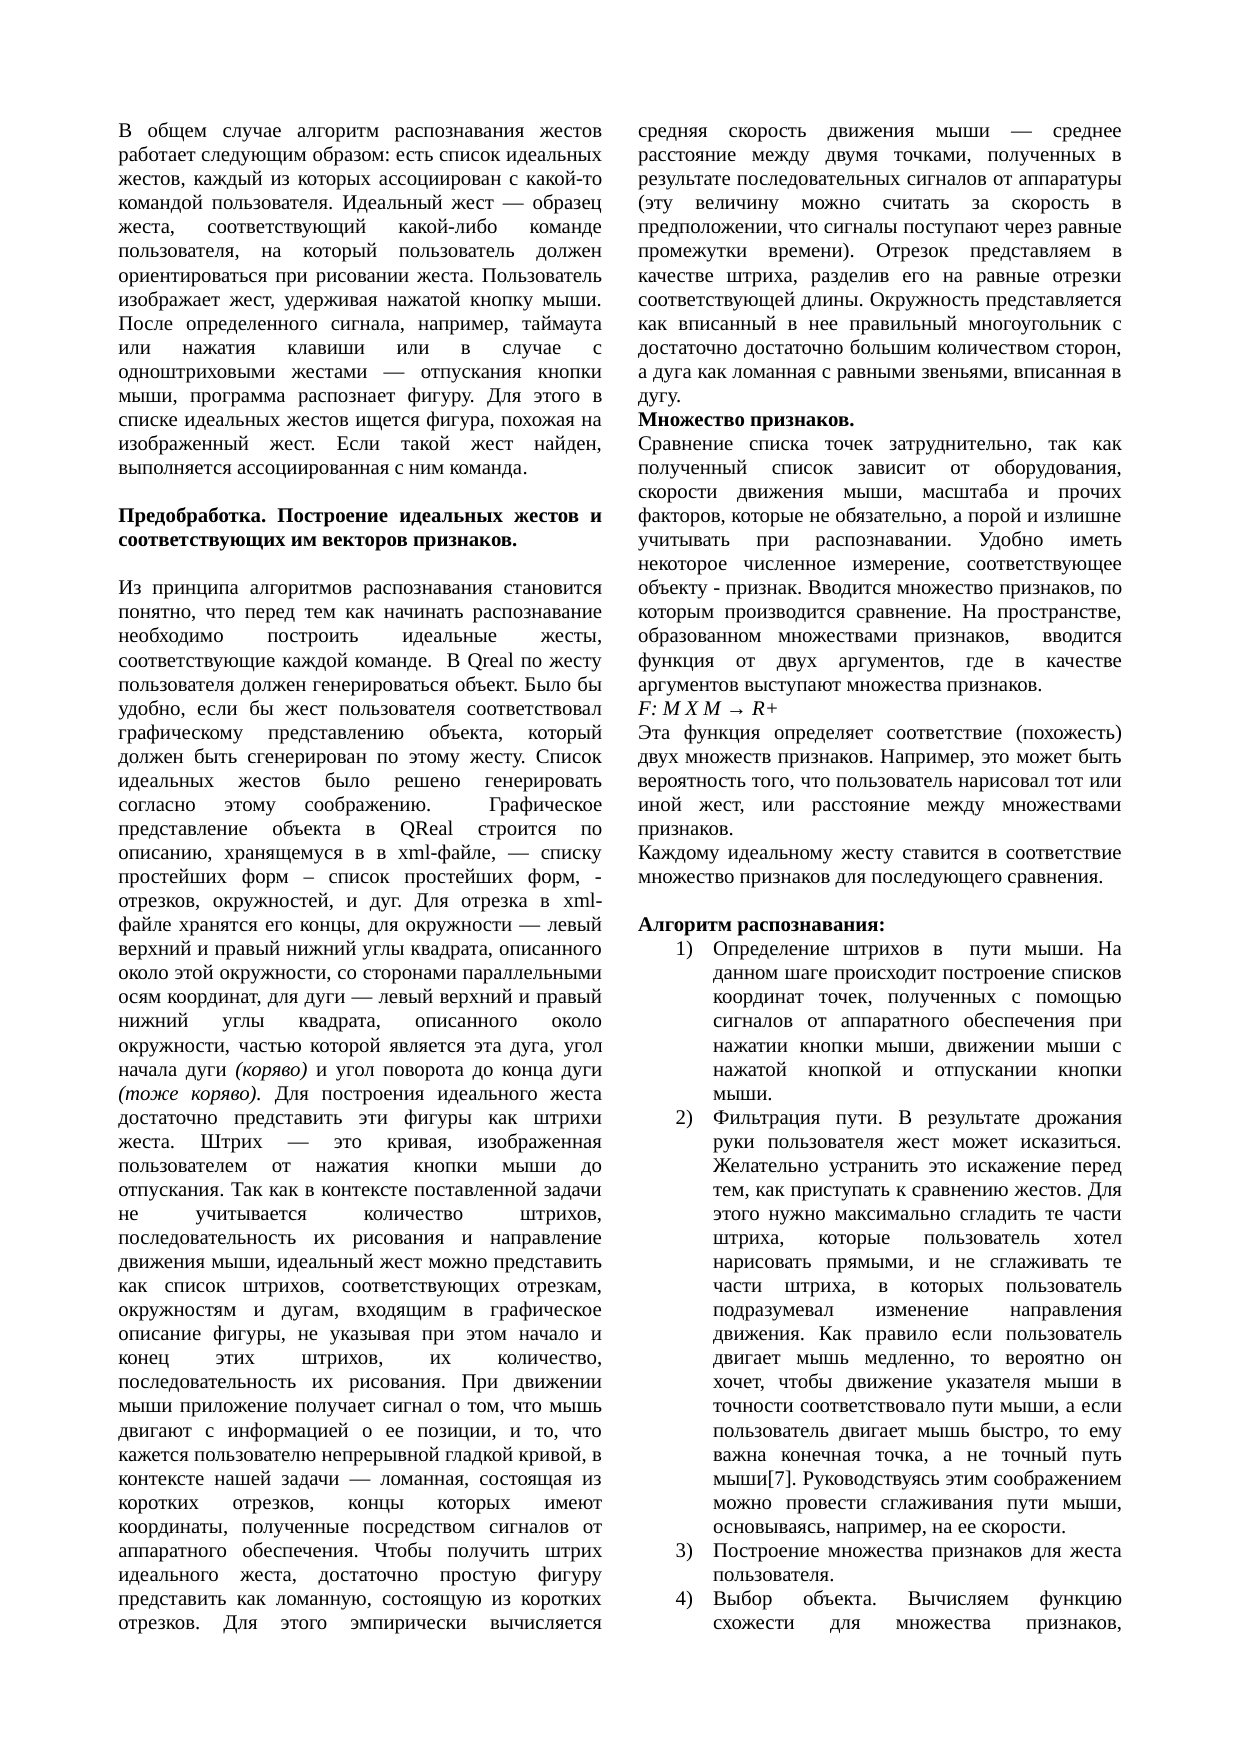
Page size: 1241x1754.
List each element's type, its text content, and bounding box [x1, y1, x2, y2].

text Множество признаков. [638, 407, 1122, 431]
text F: M X M → R+ [638, 696, 1122, 720]
list Фильтрация пути. В результате дрожания руки пользователя жест может исказиться. Желательно устранить это искажение перед тем, как приступать к сравнению жестов. Для этого нужно максимально сгладить те части штриха, которые пользователь хотел нарисовать прямыми, и не сглаживать те части штриха, в которых пользователь подразумевал изменение направления движения. Как правило если пользователь двигает мышь медленно, то вероятно он хочет, чтобы движение указателя мыши в точности соответствовало пути мыши, а если пользователь двигает мышь быстро, то ему важна конечная точка, а не точный путь мыши[7]. Руководствуясь этим соображением можно провести сглаживания пути мыши, основываясь, например, на ее скорости. [675, 1105, 1122, 1538]
text Из принципа алгоритмов распознавания становится понятно, что перед тем как начинать распознавание необходимо построить идеальные жесты, соответствующие каждой команде. В Qreal по жесту пользователя должен генерироваться объект. Было бы удобно, если бы жест пользователя соответствовал графическому представлению объекта, который должен быть сгенерирован по этому жесту. Список идеальных жестов было решено генерировать согласно этому соображению. Графическое представление объекта в QReal строится по описанию, хранящемуся в в xml-файле, — списку простейших форм – список простейших форм, - отрезков, окружностей, и дуг. Для отрезка в xml-файле хранятся его концы, для окружности — левый верхний и правый нижний углы квадрата, описанного около этой окружности, со сторонами параллельными осям координат, для дуги — левый верхний и правый нижний углы квадрата, описанного около окружности, частью которой является эта дуга, угол начала дуги (коряво) и угол поворота до конца дуги (тоже коряво). Для построения идеального жеста достаточно представить эти фигуры как штрихи жеста. Штрих — это кривая, изображенная пользователем от нажатия кнопки мыши до отпускания. Так как в контексте поставленной задачи не учитывается количество штрихов, последовательность их рисования и направление движения мыши, идеальный жест можно представить как список штрихов, соответствующих отрезкам, окружностям и дугам, входящим в графическое описание фигуры, не указывая при этом начало и конец этих штрихов, их количество, последовательность их рисования. При движении мыши приложение получает сигнал о том, что мышь двигают с информацией о ее позиции, и то, что кажется пользователю непрерывной гладкой кривой, в контексте нашей задачи — ломанная, состоящая из коротких отрезков, концы которых имеют координаты, полученные посредством сигналов от аппаратного обеспечения. Чтобы получить штрих идеального жеста, достаточно простую фигуру представить как ломанную, состоящую из коротких отрезков. Для этого эмпирически вычисляется [118, 575, 602, 1634]
list Построение множества признаков для жеста пользователя. [675, 1538, 1122, 1586]
text Предобработка. Построение идеальных жестов и соответствующих им векторов признаков. [118, 503, 602, 551]
text средняя скорость движения мыши — среднее расстояние между двумя точками, полученных в результате последовательных сигналов от аппаратуры (эту величину можно считать за скорость в предположении, что сигналы поступают через равные промежутки времени). Отрезок представляем в качестве штриха, разделив его на равные отрезки соответствующей длины. Окружность представляется как вписанный в нее правильный многоугольник с достаточно достаточно большим количеством сторон, а дуга как ломанная с равными звеньями, вписанная в дугу. [638, 118, 1122, 407]
text Сравнение списка точек затруднительно, так как полученный список зависит от оборудования, скорости движения мыши, масштаба и прочих факторов, которые не обязательно, а порой и излишне учитывать при распознавании. Удобно иметь некоторое численное измерение, соответствующее объекту - признак. Вводится множество признаков, по которым производится сравнение. На пространстве, образованном множествами признаков, вводится функция от двух аргументов, где в качестве аргументов выступают множества признаков. [638, 431, 1122, 696]
text Алгоритм распознавания: [638, 912, 1122, 936]
text В общем случае алгоритм распознавания жестов работает следующим образом: есть список идеальных жестов, каждый из которых ассоциирован с какой-то командой пользователя. Идеальный жест — образец жеста, соответствующий какой-либо команде пользователя, на который пользователь должен ориентироваться при рисовании жеста. Пользователь изображает жест, удерживая нажатой кнопку мыши. После определенного сигнала, например, таймаута или нажатия клавиши или в случае с одноштриховыми жестами — отпускания кнопки мыши, программа распознает фигуру. Для этого в списке идеальных жестов ищется фигура, похожая на изображенный жест. Если такой жест найден, выполняется ассоциированная с ним команда. [118, 118, 602, 479]
list Выбор объекта. Вычисляем функцию схожести для множества признаков, [675, 1586, 1122, 1634]
list Определение штрихов в пути мыши. На данном шаге происходит построение списков координат точек, полученных с помощью сигналов от аппаратного обеспечения при нажатии кнопки мыши, движении мыши с нажатой кнопкой и отпускании кнопки мыши. [675, 936, 1122, 1105]
text Эта функция определяет соответствие (похожесть) двух множеств признаков. Например, это может быть вероятность того, что пользователь нарисовал тот или иной жест, или расстояние между множествами признаков. [638, 720, 1122, 840]
text Каждому идеальному жесту ставится в соответствие множество признаков для последующего сравнения. [638, 840, 1122, 888]
